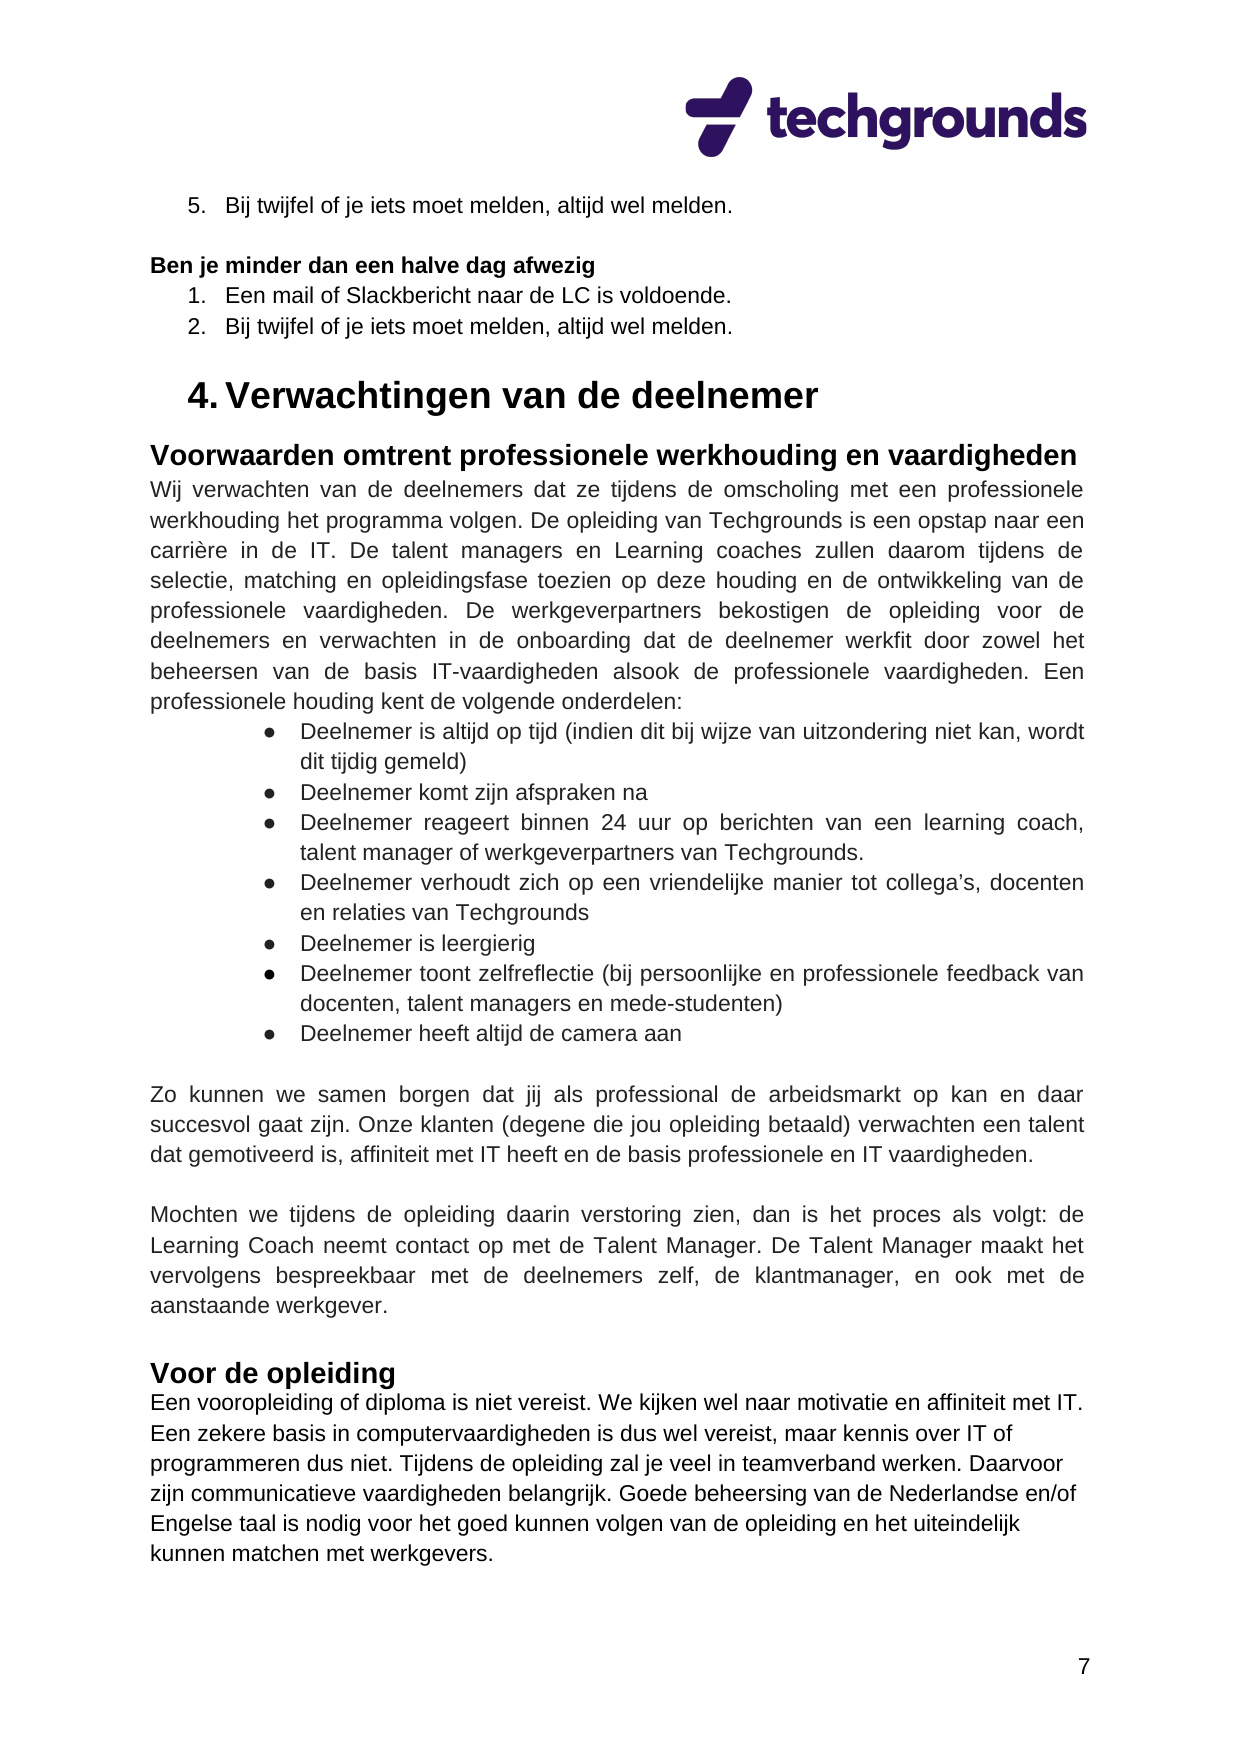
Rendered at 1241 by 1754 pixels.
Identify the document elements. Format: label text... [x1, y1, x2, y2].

text Mochten we tijdens de opleiding daarin verstoring zien, dan is het proces als volgt: de Learning Coach neemt contact op met de Talent Manager. De Talent Manager maakt het vervolgens bespreekbaar met de deelnemers zelf, de klantmanager, en ook met de aanstaande werkgever. [150, 1201, 1085, 1318]
subtitle Verwachtingen van de deelnemer [187, 373, 1090, 416]
subtitle Voorwaarden omtrent professionele werkhouding en vaardigheden [150, 438, 1085, 471]
list Een mail of Slackbericht naar de LC is voldoende. [187, 282, 1090, 309]
subtitle Voor de opleiding [150, 1356, 1090, 1389]
list Bij twijfel of je iets moet melden, altijd wel melden. [187, 313, 1090, 369]
list Bij twijfel of je iets moet melden, altijd wel melden. [187, 192, 1090, 218]
list Deelnemer heeft altijd de camera aan [262, 1020, 1085, 1046]
list Deelnemer komt zijn afspraken na [262, 778, 1085, 805]
picture [685, 77, 1087, 157]
list Deelnemer toont zelfreflectie (bij persoonlijke en professionele feedback van docenten, talent managers en mede-studenten) [262, 960, 1085, 1016]
text Ben je minder dan een halve dag afwezig [150, 252, 1090, 279]
text Een vooropleiding of diploma is niet vereist. We kijken wel naar motivatie en affiniteit met IT. Een zekere basis in computervaardigheden is dus wel vereist, maar kennis over IT of programmeren dus niet. Tijdens de opleiding zal je veel in teamverband werken. Daarvoor zijn communicatieve vaardigheden belangrijk. Goede beheersing van de Nederlandse en/of Engelse taal is nodig voor het goed kunnen volgen van de opleiding en het uiteindelijk kunnen matchen met werkgevers. [150, 1389, 1090, 1567]
list Deelnemer is altijd op tijd (indien dit bij wijze van uitzondering niet kan, wordt dit tijdig gemeld) [262, 718, 1085, 774]
text Wij verwachten van de deelnemers dat ze tijdens de omscholing met een professionele werkhouding het programma volgen. De opleiding van Techgrounds is een opstap naar een carrière in de IT. De talent managers en Learning coaches zullen daarom tijdens de selectie, matching en opleidingsfase toezien op deze houding en de ontwikkeling van de professionele vaardigheden. De werkgeverpartners bekostigen de opleiding voor de deelnemers en verwachten in de onboarding dat de deelnemer werkfit door zowel het beheersen van de basis IT-vaardigheden alsook de professionele vaardigheden. Een professionele houding kent de volgende onderdelen: [150, 476, 1085, 714]
list Deelnemer verhoudt zich op een vriendelijke manier tot collega’s, docenten en relaties van Techgrounds [262, 869, 1085, 926]
list Deelnemer reageert binnen 24 uur op berichten van een learning coach, talent manager of werkgeverpartners van Techgrounds. [262, 809, 1085, 865]
text Zo kunnen we samen borgen dat jij als professional de arbeidsmarkt op kan en daar succesvol gaat zijn. Onze klanten (degene die jou opleiding betaald) verwachten een talent dat gemotiveerd is, affiniteit met IT heeft en de basis professionele en IT vaardigheden. [150, 1081, 1085, 1167]
list Deelnemer is leergierig [262, 929, 1085, 956]
